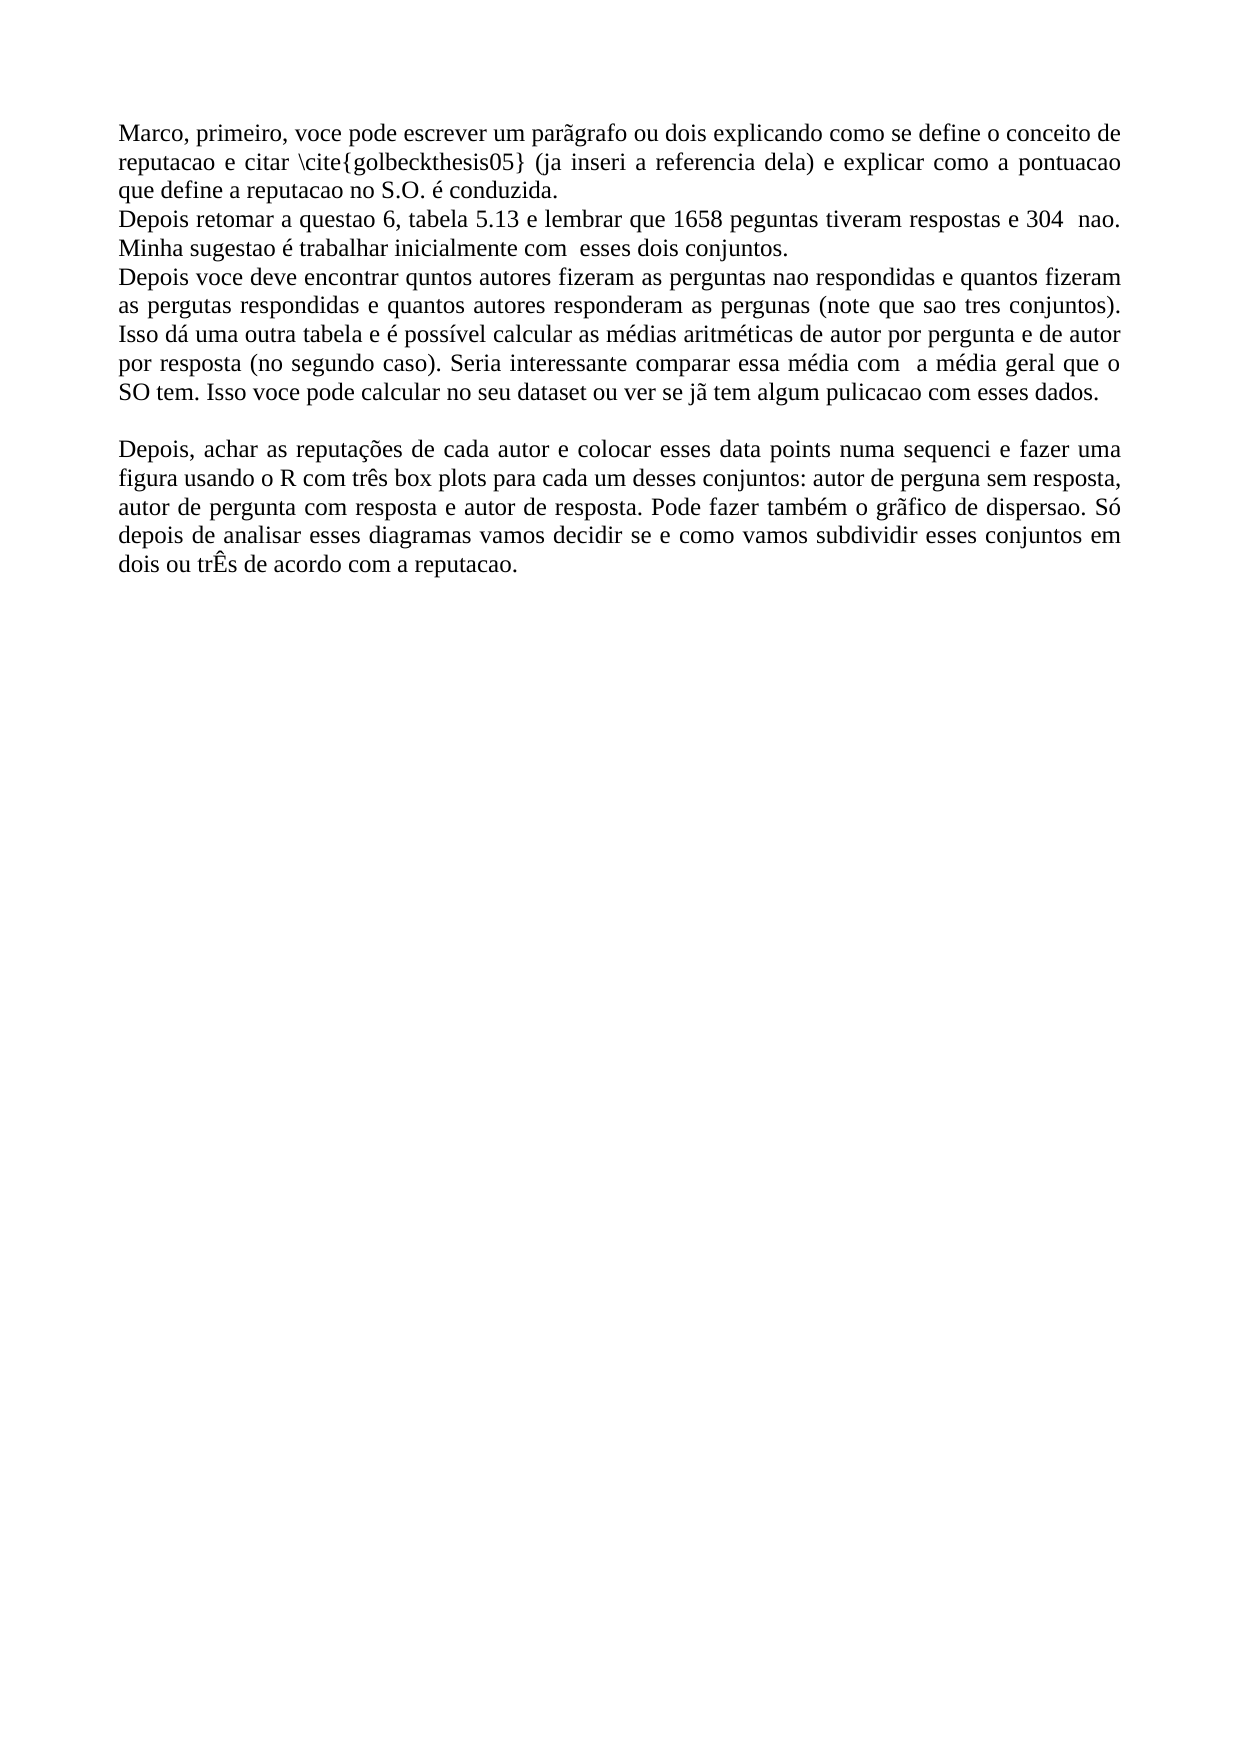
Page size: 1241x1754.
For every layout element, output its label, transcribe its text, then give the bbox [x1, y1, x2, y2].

text Marco, primeiro, voce pode escrever um parãgrafo ou dois explicando como se define o conceito de reputacao e citar \cite{golbeckthesis05} (ja inseri a referencia dela) e explicar como a pontuacao que define a reputacao no S.O. é conduzida. [118, 118, 1122, 204]
text Depois, achar as reputações de cada autor e colocar esses data points numa sequenci e fazer uma figura usando o R com três box plots para cada um desses conjuntos: autor de perguna sem resposta, autor de pergunta com resposta e autor de resposta. Pode fazer também o grãfico de dispersao. Só depois de analisar esses diagramas vamos decidir se e como vamos subdividir esses conjuntos em dois ou trÊs de acordo com a reputacao. [118, 434, 1122, 578]
text Depois retomar a questao 6, tabela 5.13 e lembrar que 1658 peguntas tiveram respostas e 304 nao. Minha sugestao é trabalhar inicialmente com esses dois conjuntos. [118, 204, 1122, 262]
text Depois voce deve encontrar quntos autores fizeram as perguntas nao respondidas e quantos fizeram as pergutas respondidas e quantos autores responderam as pergunas (note que sao tres conjuntos). Isso dá uma outra tabela e é possível calcular as médias aritméticas de autor por pergunta e de autor por resposta (no segundo caso). Seria interessante comparar essa média com a média geral que o SO tem. Isso voce pode calcular no seu dataset ou ver se jã tem algum pulicacao com esses dados. [118, 262, 1122, 406]
